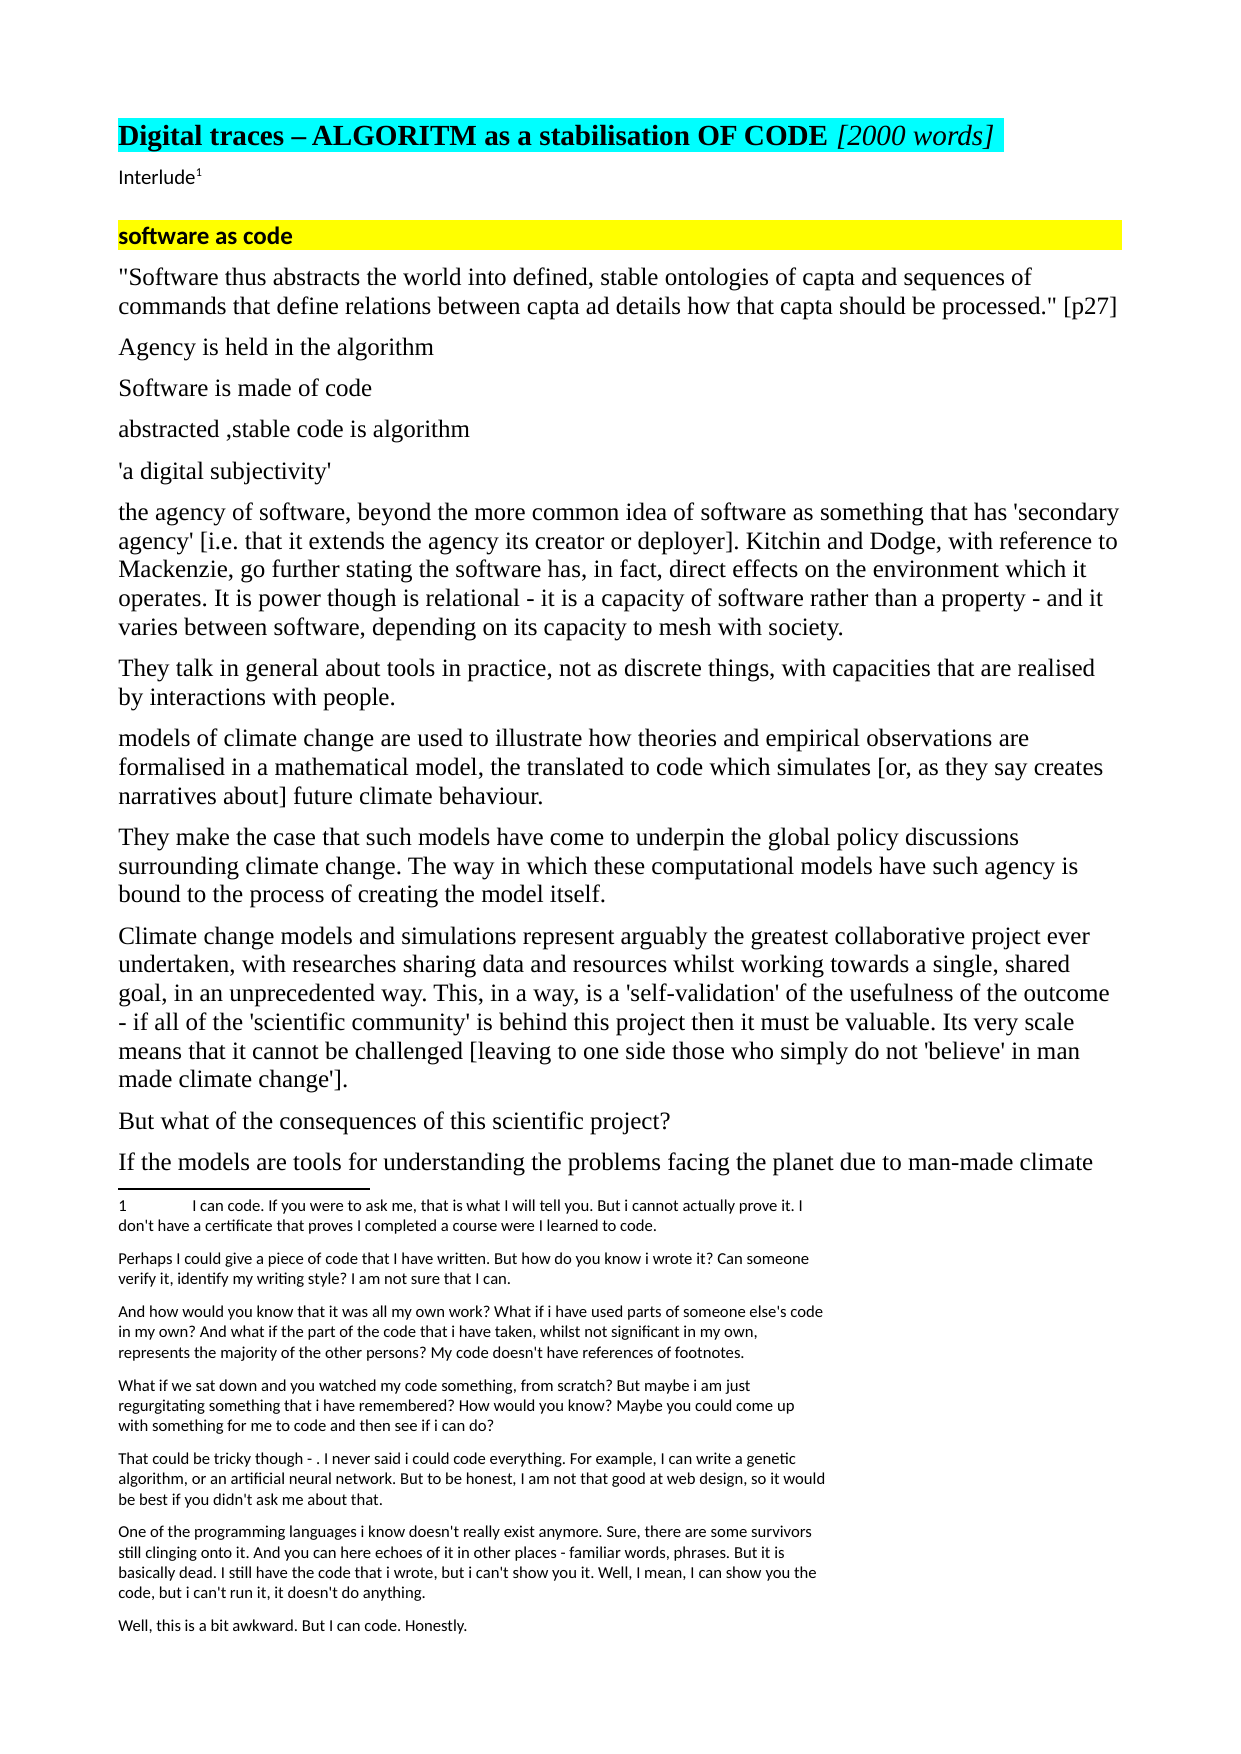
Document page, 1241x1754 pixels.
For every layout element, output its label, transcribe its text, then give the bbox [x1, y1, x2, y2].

subtitle Digital traces – ALGORITM as a stabilisation OF CODE [2000 words] [118, 118, 1004, 152]
text They make the case that such models have come to underpin the global policy discussions surrounding climate change. The way in which these computational models have such agency is bound to the process of creating the model itself. [118, 822, 1122, 908]
text Well, this is a bit awkward. But I can code. Honestly. [118, 1616, 827, 1636]
text abstracted ,stable code is algorithm [118, 414, 1122, 443]
text They talk in general about tools in practice, not as discrete things, with capacities that are realised by interactions with people. [118, 653, 1122, 711]
text 'a digital subjectivity' [118, 456, 1122, 484]
text If the models are tools for understanding the problems facing the planet due to man-made climate [118, 1147, 1122, 1176]
text I can code. If you were to ask me, that is what I will tell you. But i cannot actually prove it. I don't have a certificate that proves I completed a course were I learned to code. [118, 1195, 827, 1236]
text Software is made of code [118, 373, 1122, 402]
subtitle software as code [118, 220, 1122, 250]
text But what of the consequences of this scientific project? [118, 1106, 1122, 1134]
text Perhaps I could give a piece of code that I have written. But how do you know i wrote it? Can someone verify it, identify my writing style? I am not sure that I can. [118, 1248, 827, 1289]
text Interlude [118, 164, 1004, 189]
text And how would you know that it was all my own work? What if i have used parts of someone else's code in my own? And what if the part of the code that i have taken, whilst not significant in my own, represents the majority of the other persons? My code doesn't have references of footnotes. [118, 1301, 827, 1362]
text What if we sat down and you watched my code something, from scratch? But maybe i am just regurgitating something that i have remembered? How would you know? Maybe you could come up with something for me to code and then see if i can do? [118, 1375, 827, 1436]
text models of climate change are used to illustrate how theories and empirical observations are formalised in a mathematical model, the translated to code which simulates [or, as they say creates narratives about] future climate behaviour. [118, 723, 1122, 809]
text That could be tricky though - . I never said i could code everything. For example, I can write a genetic algorithm, or an artificial neural network. But to be honest, I am not that good at web design, so it would be best if you didn't ask me about that. [118, 1448, 827, 1509]
text the agency of software, beyond the more common idea of software as something that has 'secondary agency' [i.e. that it extends the agency its creator or deployer]. Kitchin and Dodge, with reference to Mackenzie, go further stating the software has, in fact, direct effects on the environment which it operates. It is power though is relational - it is a capacity of software rather than a property - and it varies between software, depending on its capacity to mesh with society. [118, 497, 1122, 641]
text Agency is held in the algorithm [118, 332, 1122, 361]
text "Software thus abstracts the world into defined, stable ontologies of capta and sequences of commands that define relations between capta ad details how that capta should be processed." [p27] [118, 262, 1122, 319]
text Climate change models and simulations represent arguably the greatest collaborative project ever undertaken, with researches sharing data and resources whilst working towards a single, shared goal, in an unprecedented way. This, in a way, is a 'self-validation' of the usefulness of the outcome - if all of the 'scientific community' is behind this project then it must be valuable. Its very scale means that it cannot be challenged [leaving to one side those who simply do not 'believe' in man made climate change']. [118, 921, 1122, 1093]
text One of the programming languages i know doesn't really exist anymore. Sure, there are some survivors still clinging onto it. And you can here echoes of it in other places - familiar words, phrases. But it is basically dead. I still have the code that i wrote, but i can't show you it. Well, I mean, I can show you the code, but i can't run it, it doesn't do anything. [118, 1522, 827, 1603]
